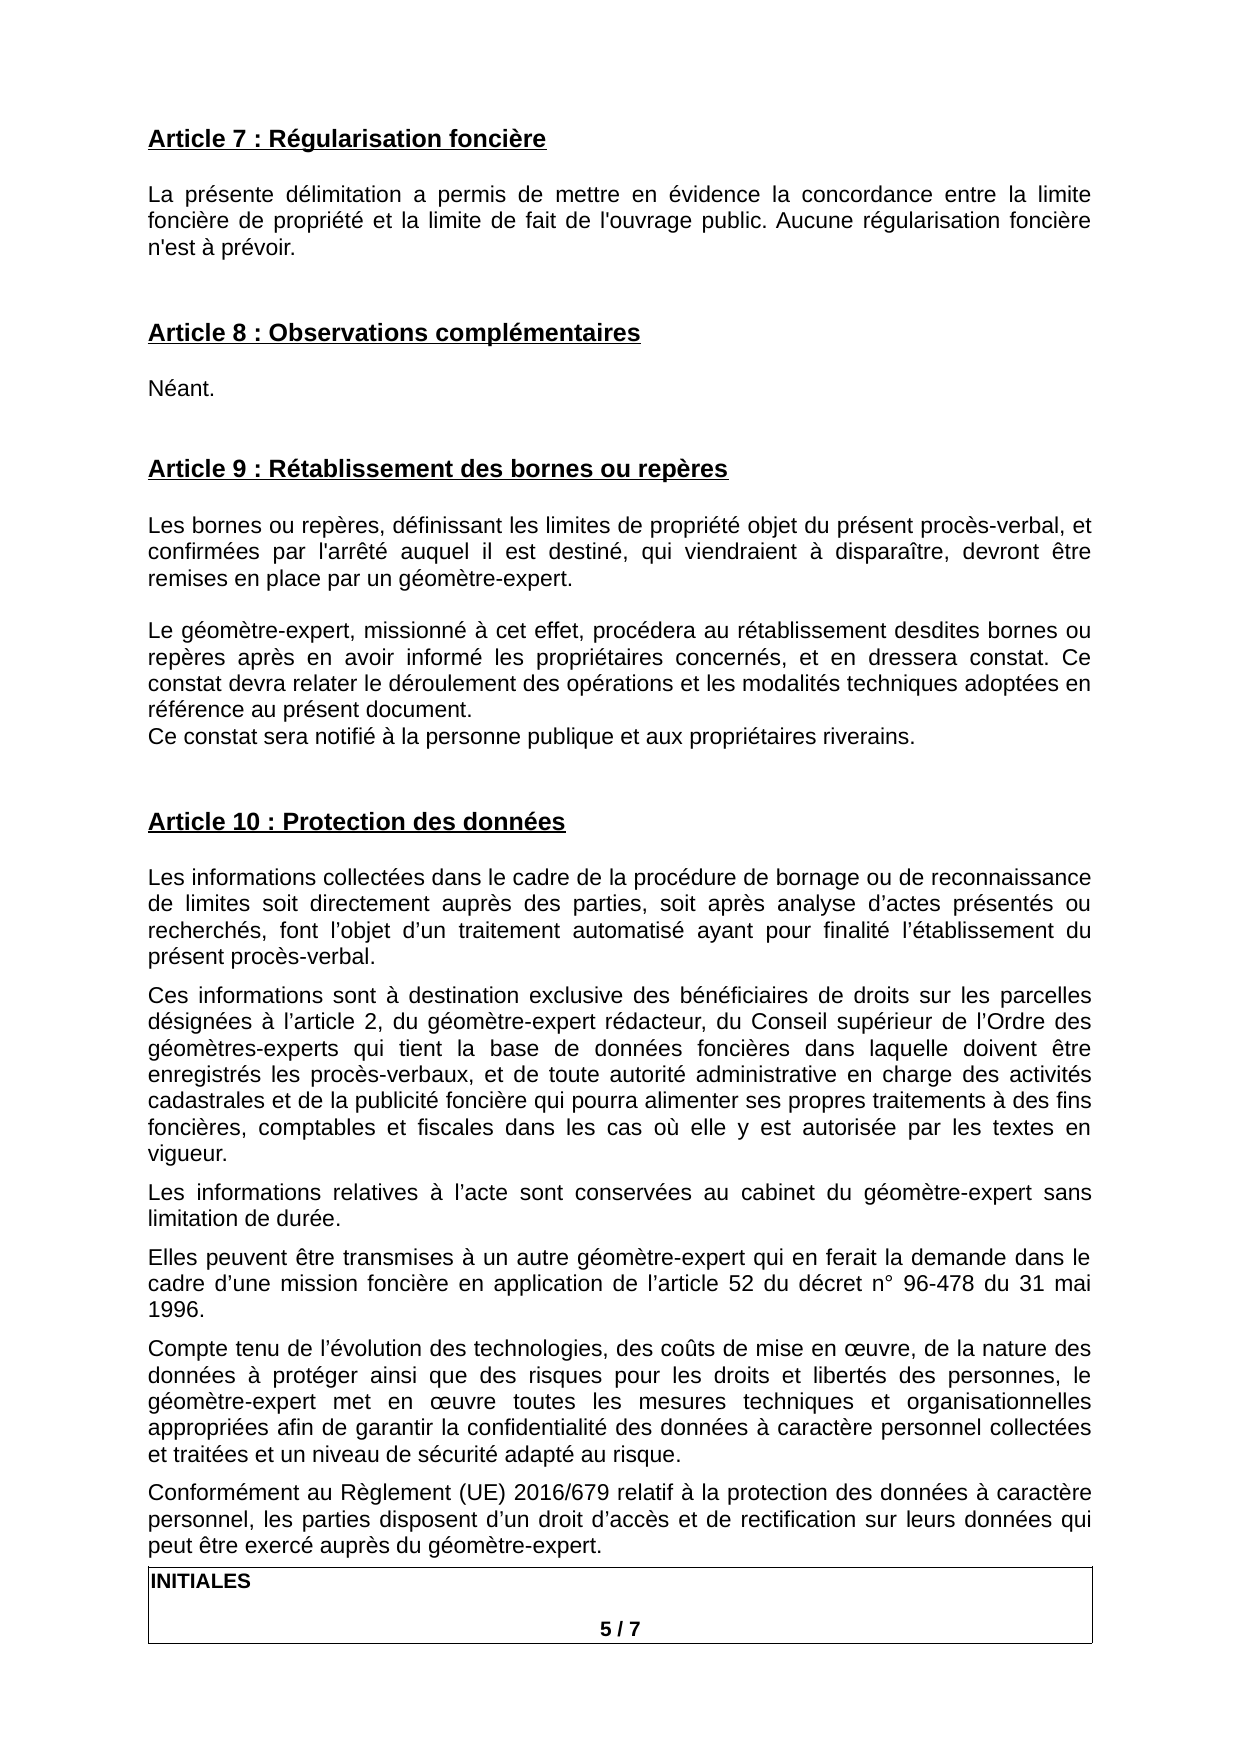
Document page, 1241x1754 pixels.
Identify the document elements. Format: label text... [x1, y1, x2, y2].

text Article 7 : Régularisation foncière [148, 124, 1092, 152]
text Les informations relatives à l’acte sont conservées au cabinet du géomètre-expert sans limitation de durée. [148, 1179, 1092, 1231]
text Les informations collectées dans le cadre de la procédure de bornage ou de reconnaissance de limites soit directement auprès des parties, soit après analyse d’actes présentés ou recherchés, font l’objet d’un traitement automatisé ayant pour finalité l’établissement du présent procès-verbal. [148, 864, 1092, 969]
text Conformément au Règlement (UE) 2016/679 relatif à la protection des données à caractère personnel, les parties disposent d’un droit d’accès et de rectification sur leurs données qui peut être exercé auprès du géomètre-expert. [148, 1479, 1092, 1558]
text Ce constat sera notifié à la personne publique et aux propriétaires riverains. [148, 723, 1092, 749]
text Elles peuvent être transmises à un autre géomètre-expert qui en ferait la demande dans le cadre d’une mission foncière en application de l’article 52 du décret n° 96-478 du 31 mai 1996. [148, 1244, 1092, 1323]
text Article 9 : Rétablissement des bornes ou repères [148, 454, 1092, 483]
text Compte tenu de l’évolution des technologies, des coûts de mise en œuvre, de la nature des données à protéger ainsi que des risques pour les droits et libertés des personnes, le géomètre-expert met en œuvre toutes les mesures techniques et organisationnelles appropriées afin de garantir la confidentialité des données à caractère personnel collectées et traitées et un niveau de sécurité adapté au risque. [148, 1335, 1092, 1467]
text Article 10 : Protection des données [148, 806, 1092, 835]
text La présente délimitation a permis de mettre en évidence la concordance entre la limite foncière de propriété et la limite de fait de l'ouvrage public. Aucune régularisation foncière n'est à prévoir. [148, 181, 1092, 260]
text Le géomètre-expert, missionné à cet effet, procédera au rétablissement desdites bornes ou repères après en avoir informé les propriétaires concernés, et en dressera constat. Ce constat devra relater le déroulement des opérations et les modalités techniques adoptées en référence au présent document. [148, 617, 1092, 723]
text Article 8 : Observations complémentaires [148, 318, 1092, 346]
text Les bornes ou repères, définissant les limites de propriété objet du présent procès-verbal, et confirmées par l'arrêté auquel il est destiné, qui viendraient à disparaître, devront être remises en place par un géomètre-expert. [148, 512, 1092, 591]
text Ces informations sont à destination exclusive des bénéficiaires de droits sur les parcelles désignées à l’article 2, du géomètre-expert rédacteur, du Conseil supérieur de l’Ordre des géomètres-experts qui tient la base de données foncières dans laquelle doivent être enregistrés les procès-verbaux, et de toute autorité administrative en charge des activités cadastrales et de la publicité foncière qui pourra alimenter ses propres traitements à des fins foncières, comptables et fiscales dans les cas où elle y est autorisée par les textes en vigueur. [148, 982, 1092, 1166]
text Néant. [148, 375, 1092, 402]
